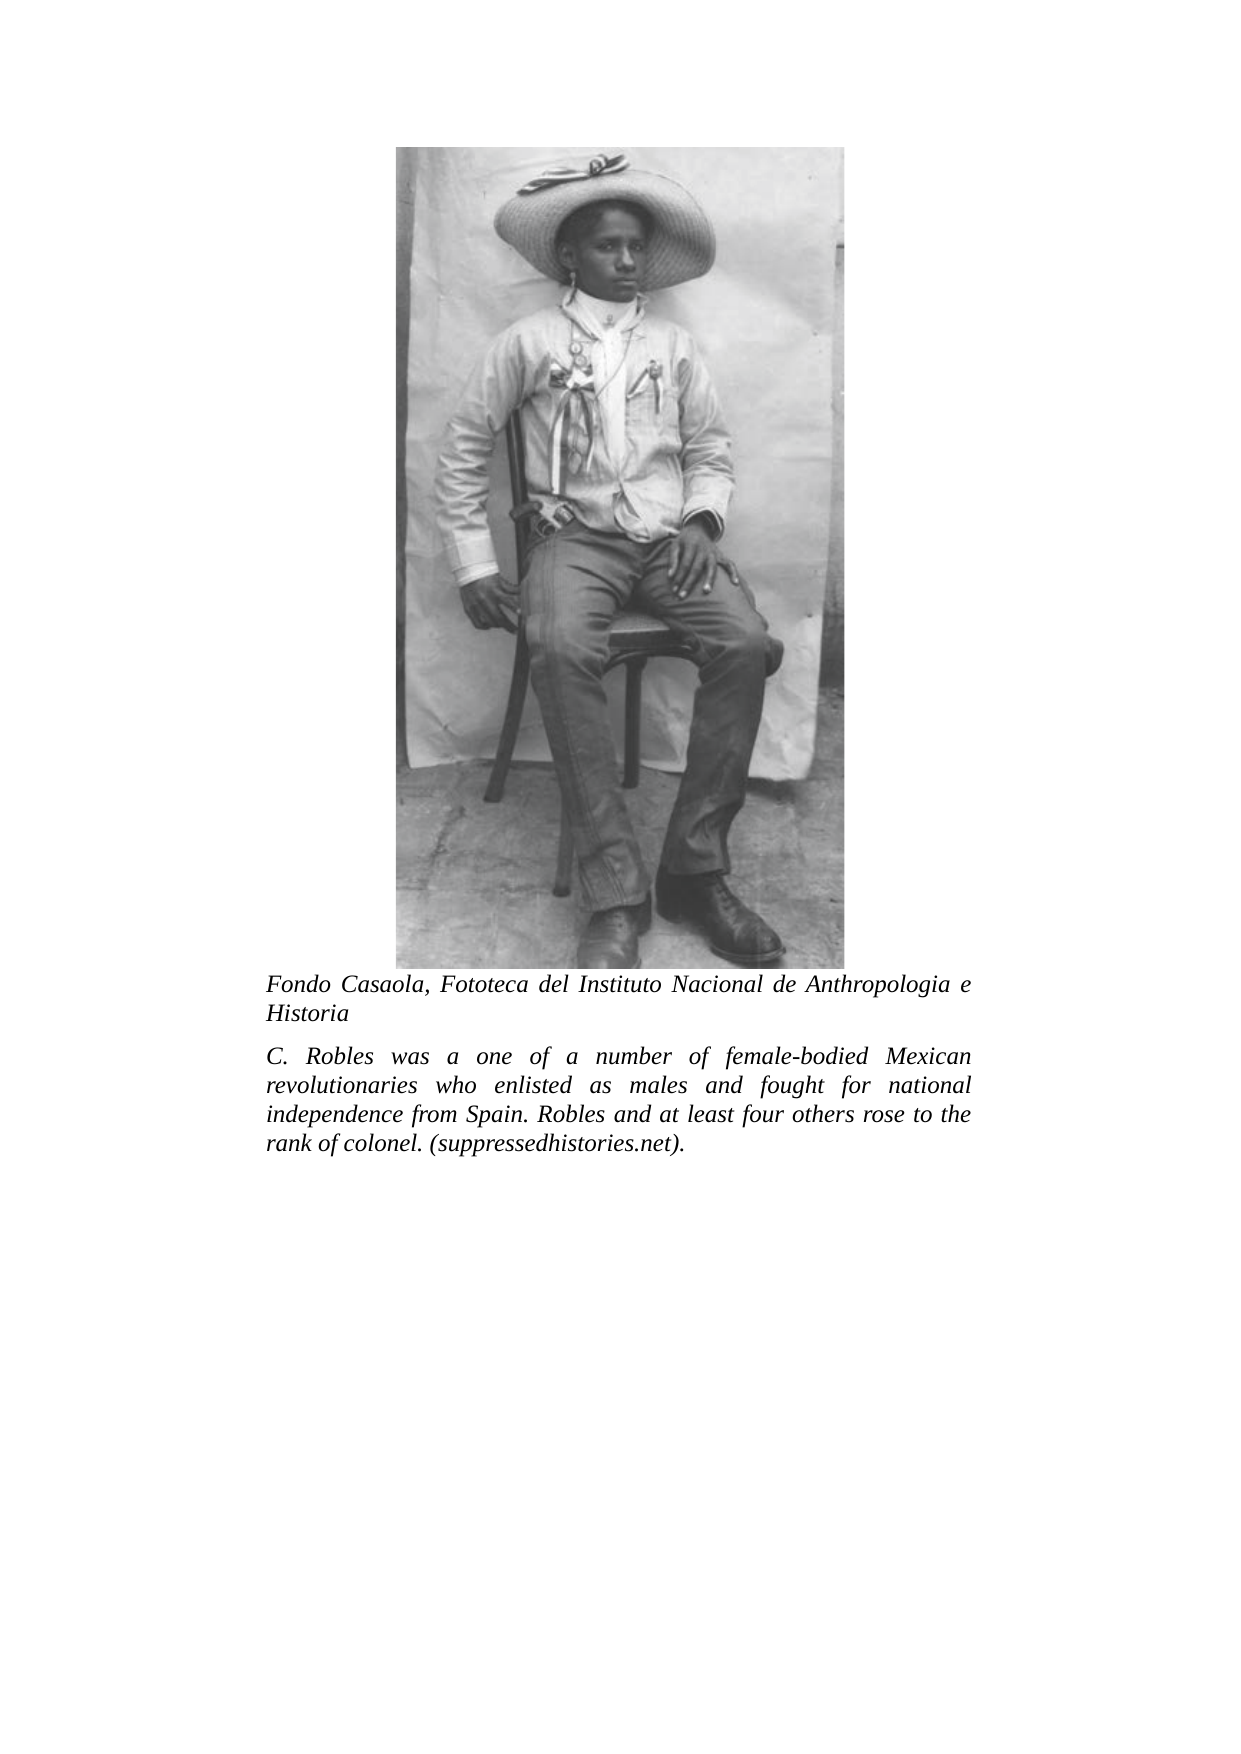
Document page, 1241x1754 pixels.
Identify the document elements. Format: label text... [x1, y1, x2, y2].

text Fondo Casaola, Fototeca del Instituto Nacional de Anthropologia e Historia [266, 148, 974, 1027]
text C. Robles was a one of a number of female-bodied Mexican revolutionaries who enlisted as males and fought for national independence from Spain. Robles and at least four others rose to the rank of colonel. (suppressedhistories.net). [266, 1041, 974, 1156]
picture [395, 147, 845, 969]
